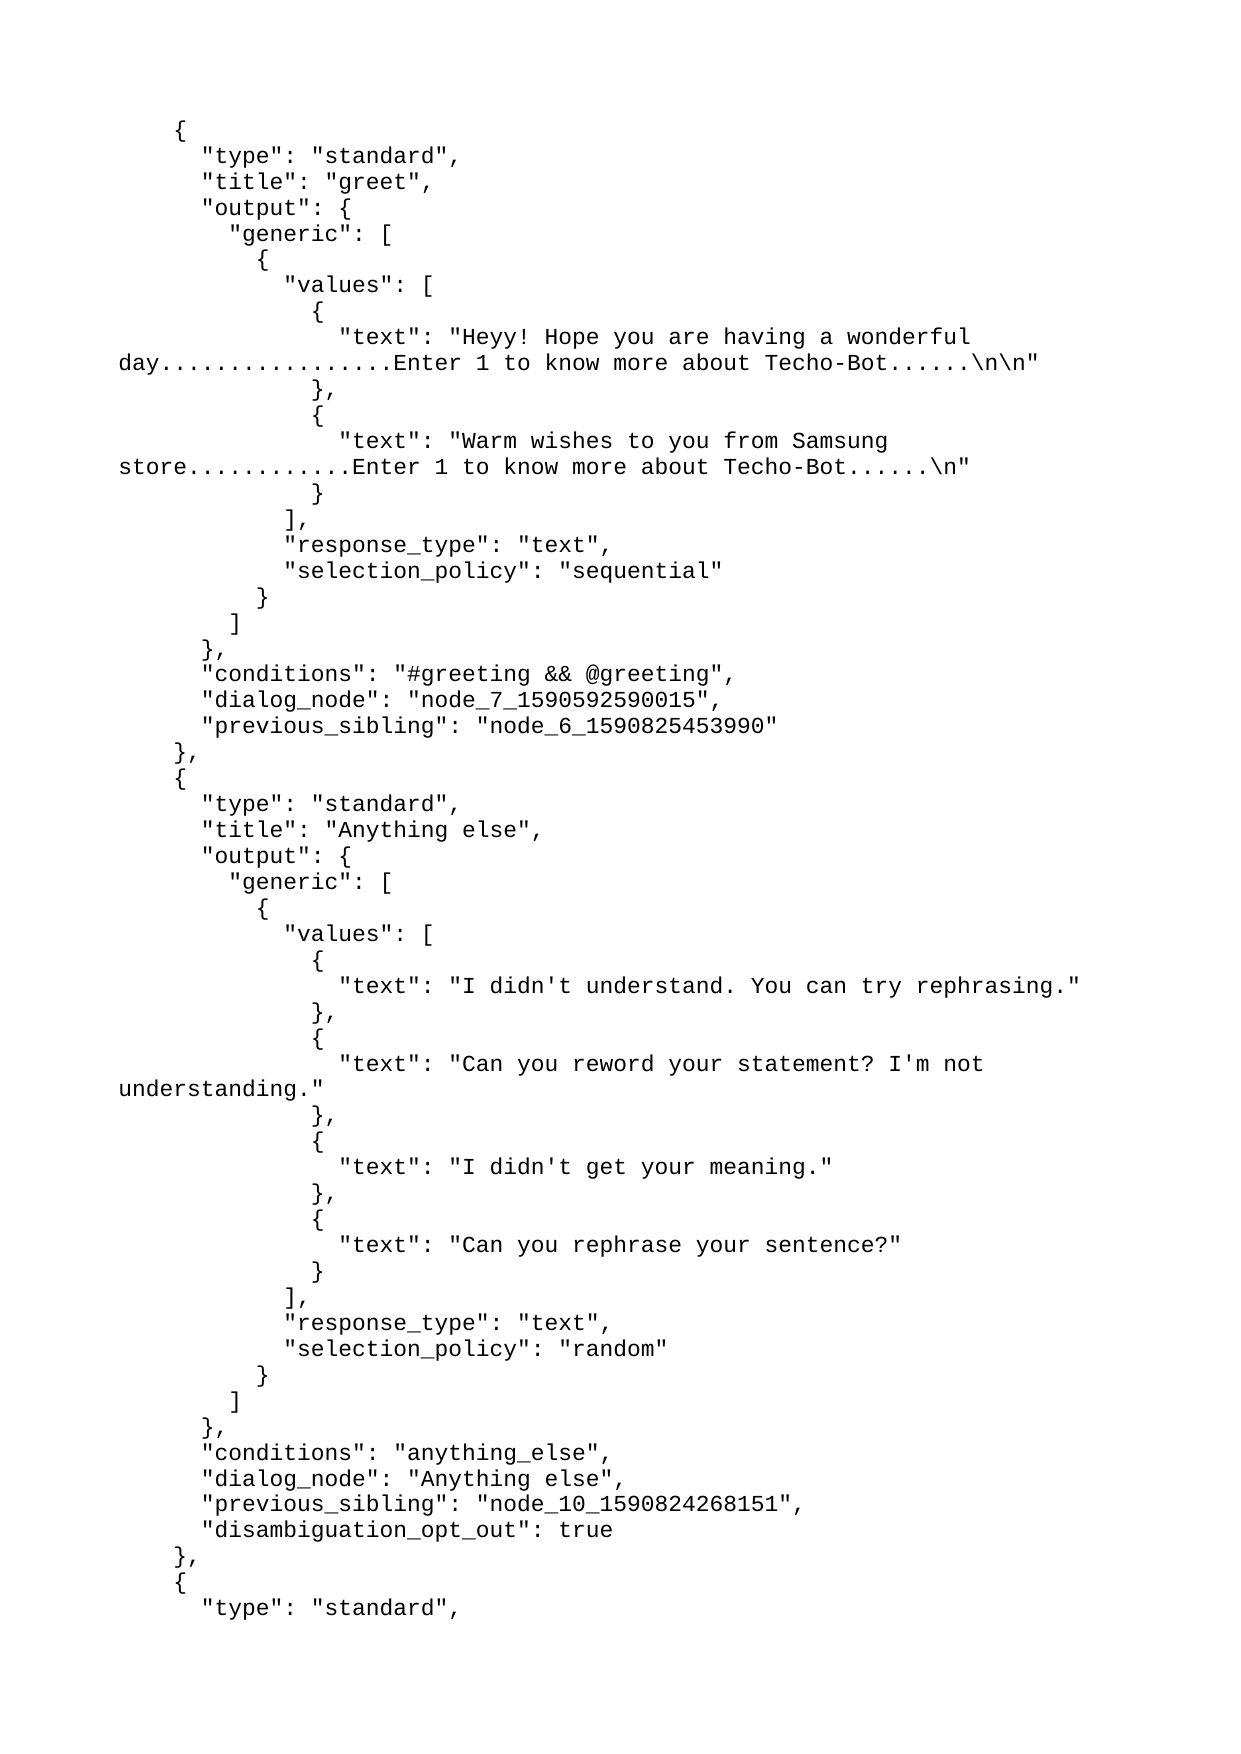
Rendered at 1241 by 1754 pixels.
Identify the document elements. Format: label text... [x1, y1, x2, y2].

text "previous_sibling": "node_6_1590825453990" [118, 715, 1122, 741]
text "disambiguation_opt_out": true [118, 1519, 1122, 1545]
text "values": [ [118, 274, 1122, 300]
text { [118, 1130, 1122, 1156]
text "dialog_node": "node_7_1590592590015", [118, 689, 1122, 715]
text "response_type": "text", [118, 1311, 1122, 1337]
text "values": [ [118, 922, 1122, 948]
text { [118, 1571, 1122, 1597]
text { [118, 767, 1122, 792]
text } [118, 585, 1122, 611]
text "selection_policy": "random" [118, 1337, 1122, 1363]
text "text": "Can you reword your statement? I'm not understanding." [118, 1052, 1122, 1104]
text { [118, 300, 1122, 326]
text "response_type": "text", [118, 533, 1122, 559]
text "title": "Anything else", [118, 818, 1122, 844]
text } [118, 481, 1122, 507]
text { [118, 118, 1122, 144]
text { [118, 403, 1122, 429]
text ], [118, 507, 1122, 533]
text } [118, 1363, 1122, 1389]
text "conditions": "anything_else", [118, 1441, 1122, 1467]
text "text": "Can you rephrase your sentence?" [118, 1233, 1122, 1259]
text }, [118, 637, 1122, 663]
text "text": "Heyy! Hope you are having a wonderful day.................Enter 1 to know more about Techo-Bot......\n\n" [118, 326, 1122, 377]
text "generic": [ [118, 222, 1122, 248]
text ] [118, 1389, 1122, 1415]
text "type": "standard", [118, 1597, 1122, 1622]
text "text": "I didn't understand. You can try rephrasing." [118, 974, 1122, 1000]
text { [118, 1207, 1122, 1233]
text "type": "standard", [118, 792, 1122, 818]
text }, [118, 1415, 1122, 1441]
text "type": "standard", [118, 144, 1122, 170]
text }, [118, 377, 1122, 403]
text ], [118, 1285, 1122, 1311]
text { [118, 248, 1122, 274]
text }, [118, 741, 1122, 767]
text "output": { [118, 844, 1122, 870]
text }, [118, 1182, 1122, 1207]
text }, [118, 1000, 1122, 1026]
text }, [118, 1104, 1122, 1130]
text "generic": [ [118, 870, 1122, 896]
text "text": "Warm wishes to you from Samsung store............Enter 1 to know more about Techo-Bot......\n" [118, 429, 1122, 481]
text "selection_policy": "sequential" [118, 559, 1122, 585]
text }, [118, 1545, 1122, 1571]
text ] [118, 611, 1122, 637]
text } [118, 1259, 1122, 1285]
text "output": { [118, 196, 1122, 222]
text "text": "I didn't get your meaning." [118, 1156, 1122, 1182]
text "conditions": "#greeting && @greeting", [118, 663, 1122, 689]
text { [118, 948, 1122, 974]
text { [118, 896, 1122, 922]
text { [118, 1026, 1122, 1052]
text "previous_sibling": "node_10_1590824268151", [118, 1493, 1122, 1519]
text "dialog_node": "Anything else", [118, 1467, 1122, 1493]
text "title": "greet", [118, 170, 1122, 196]
